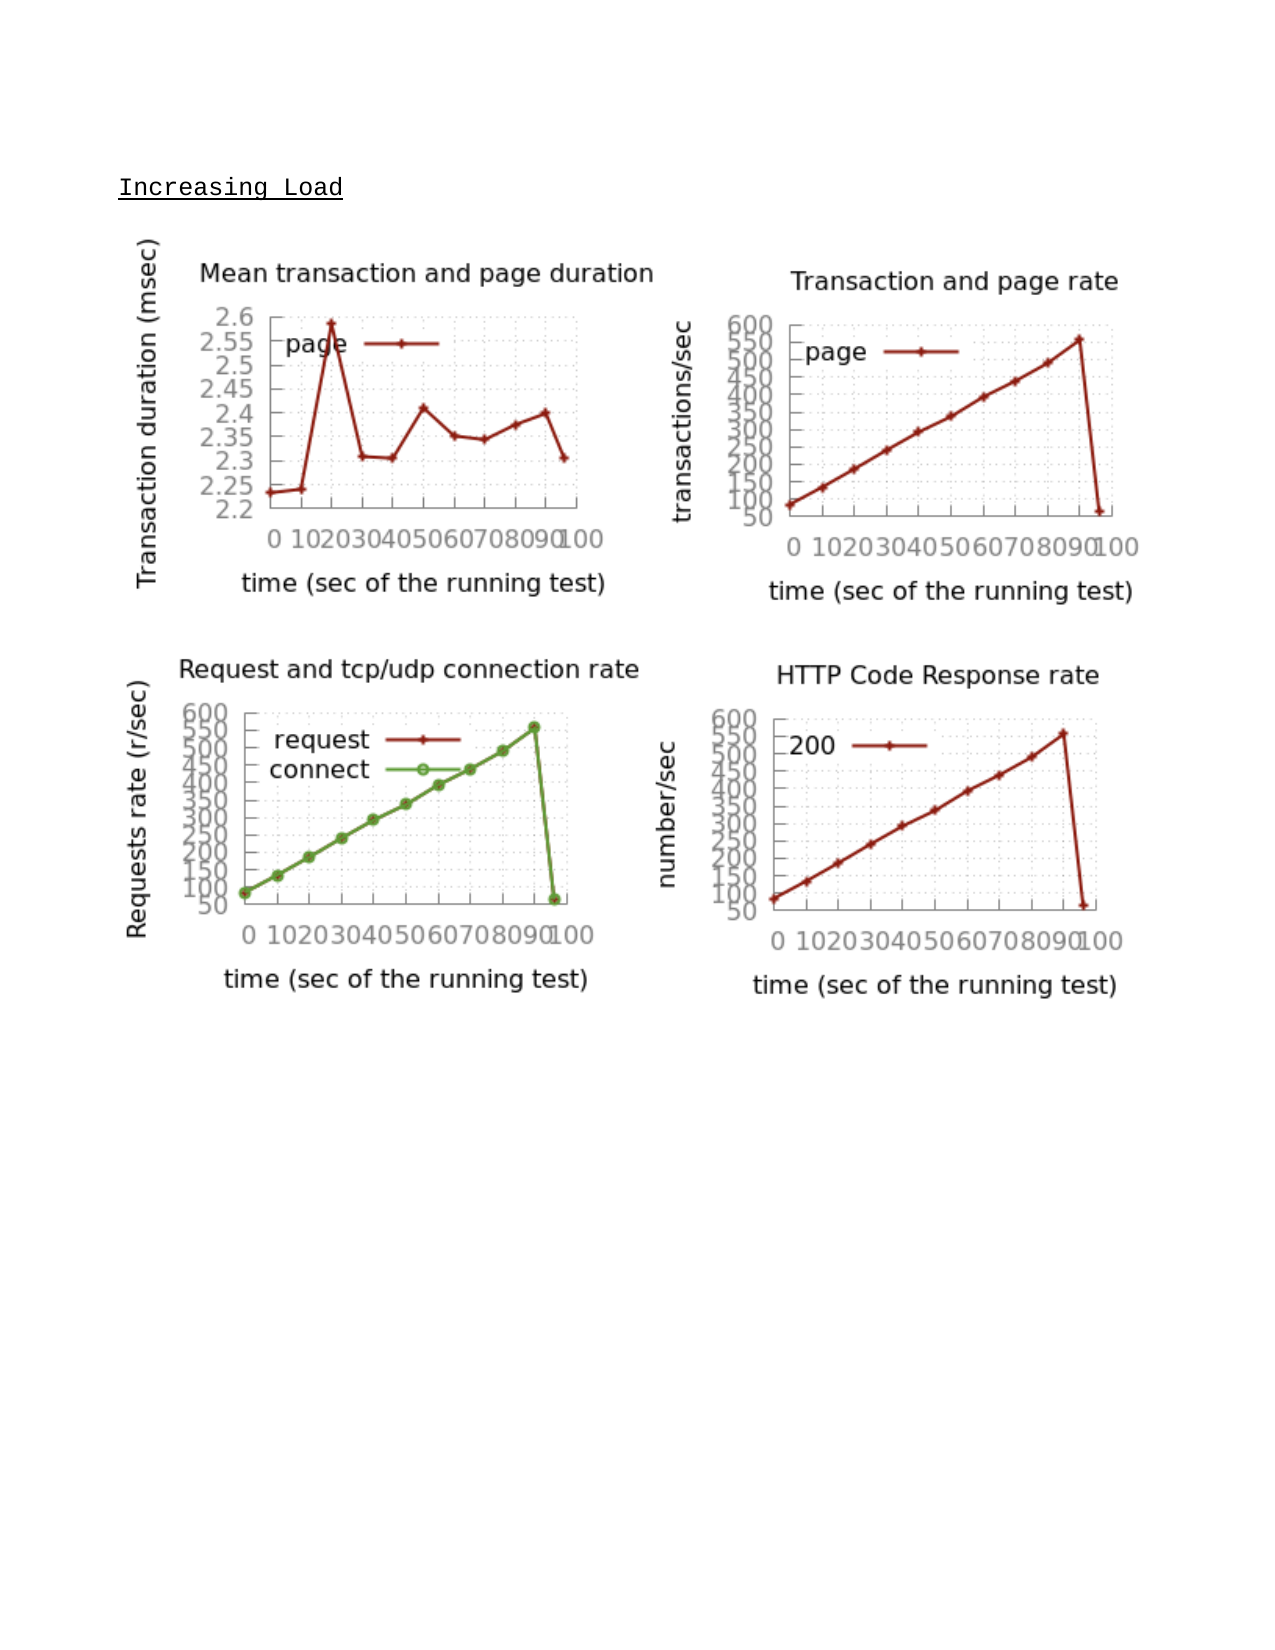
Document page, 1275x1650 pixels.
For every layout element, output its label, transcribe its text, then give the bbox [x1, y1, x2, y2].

picture [123, 231, 1146, 611]
text Increasing Load [118, 175, 1157, 203]
picture [113, 643, 1142, 1005]
